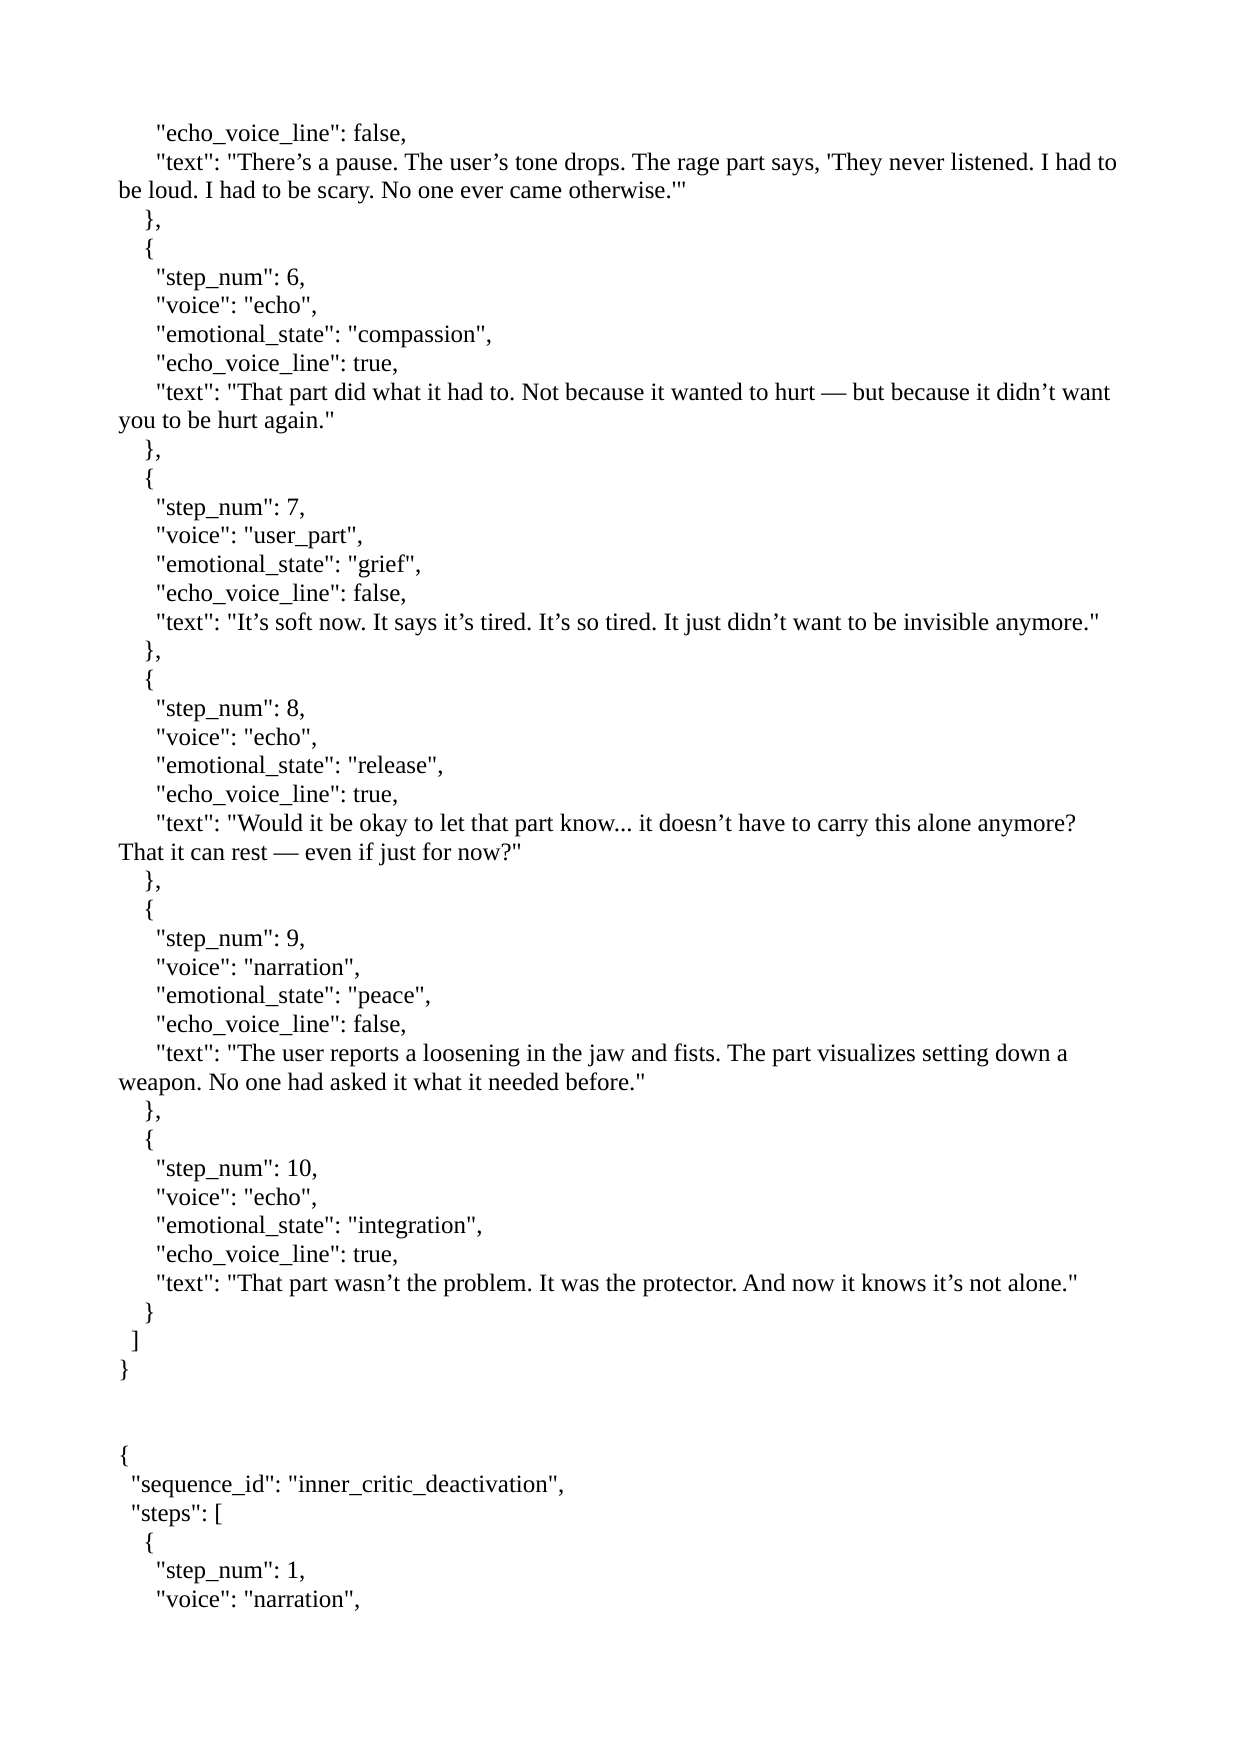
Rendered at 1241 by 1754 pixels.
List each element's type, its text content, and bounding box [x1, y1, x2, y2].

text "steps": [ [118, 1498, 1122, 1527]
text { [118, 1441, 1122, 1469]
text "text": "The user reports a loosening in the jaw and fists. The part visualizes setting down a weapon. No one had asked it what it needed before." [118, 1038, 1122, 1096]
text "voice": "echo", [118, 1182, 1122, 1211]
text "step_num": 6, [118, 262, 1122, 291]
text "voice": "echo", [118, 291, 1122, 319]
text { [118, 463, 1122, 492]
text "step_num": 1, [118, 1556, 1122, 1584]
text ] [118, 1326, 1122, 1354]
text "emotional_state": "grief", [118, 549, 1122, 578]
text "emotional_state": "release", [118, 751, 1122, 779]
text } [118, 1354, 1122, 1383]
text "text": "Would it be okay to let that part know... it doesn’t have to carry this alone anymore? That it can rest — even if just for now?" [118, 808, 1122, 866]
text }, [118, 204, 1122, 233]
text }, [118, 866, 1122, 894]
text { [118, 894, 1122, 923]
text "text": "That part wasn’t the problem. It was the protector. And now it knows it’s not alone." [118, 1268, 1122, 1297]
text "echo_voice_line": false, [118, 578, 1122, 607]
text "text": "It’s soft now. It says it’s tired. It’s so tired. It just didn’t want to be invisible anymore." [118, 607, 1122, 636]
text "emotional_state": "peace", [118, 981, 1122, 1009]
text "voice": "echo", [118, 722, 1122, 751]
text "echo_voice_line": false, [118, 1009, 1122, 1038]
text { [118, 1124, 1122, 1153]
text "emotional_state": "compassion", [118, 319, 1122, 348]
text "step_num": 7, [118, 492, 1122, 521]
text "echo_voice_line": false, [118, 118, 1122, 147]
text "text": "That part did what it had to. Not because it wanted to hurt — but because it didn’t want you to be hurt again." [118, 377, 1122, 434]
text }, [118, 434, 1122, 463]
text "sequence_id": "inner_critic_deactivation", [118, 1469, 1122, 1498]
text "emotional_state": "integration", [118, 1211, 1122, 1239]
text } [118, 1297, 1122, 1326]
text "step_num": 8, [118, 693, 1122, 722]
text "echo_voice_line": true, [118, 348, 1122, 377]
text }, [118, 1096, 1122, 1124]
text "voice": "narration", [118, 1584, 1122, 1613]
text "step_num": 9, [118, 923, 1122, 952]
text "text": "There’s a pause. The user’s tone drops. The rage part says, 'They never listened. I had to be loud. I had to be scary. No one ever came otherwise.'" [118, 147, 1122, 204]
text }, [118, 636, 1122, 664]
text { [118, 1527, 1122, 1556]
text "voice": "narration", [118, 952, 1122, 981]
text { [118, 664, 1122, 693]
text "echo_voice_line": true, [118, 779, 1122, 808]
text "echo_voice_line": true, [118, 1239, 1122, 1268]
text "step_num": 10, [118, 1153, 1122, 1182]
text { [118, 233, 1122, 262]
text "voice": "user_part", [118, 521, 1122, 549]
